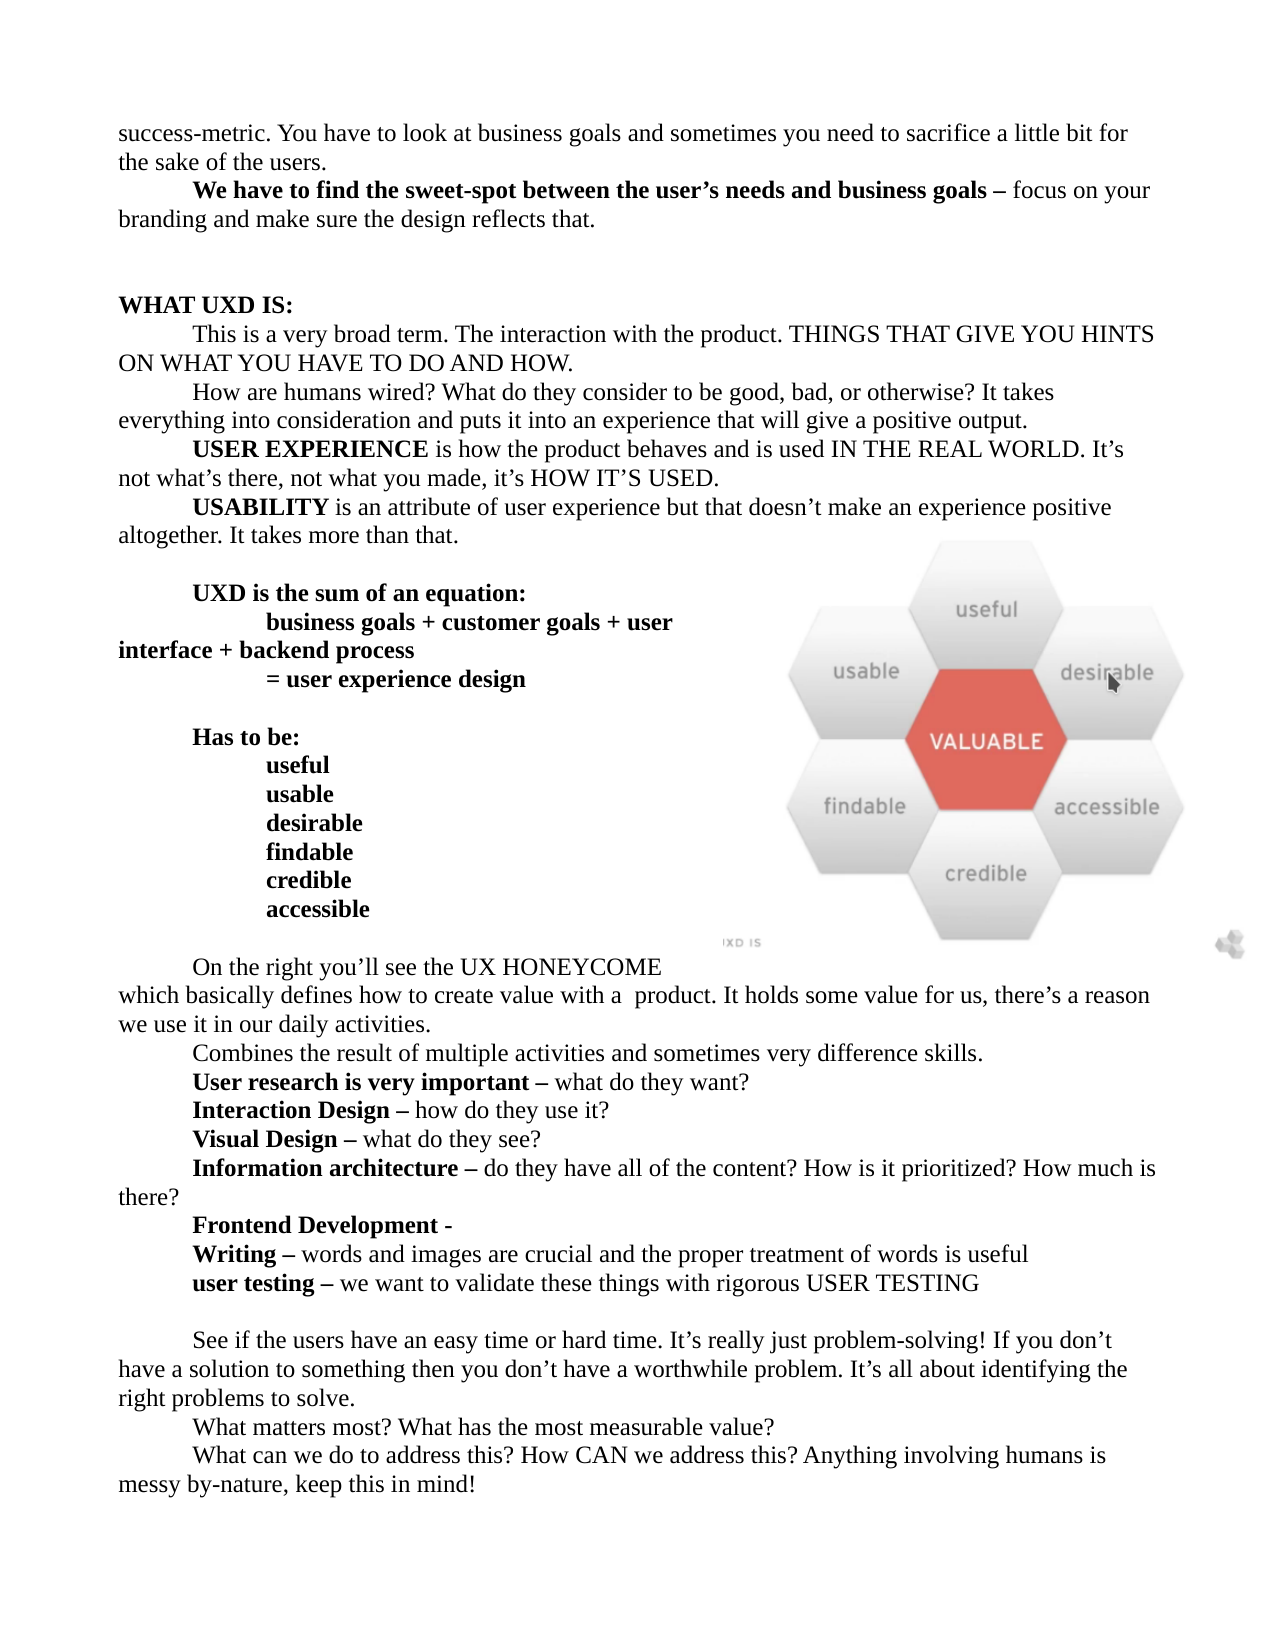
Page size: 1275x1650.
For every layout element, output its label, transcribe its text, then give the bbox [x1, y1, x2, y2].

text USABILITY is an attribute of user experience but that doesn’t make an experience positive altogether. It takes more than that. [118, 492, 1157, 549]
text Frontend Development - [118, 1211, 1157, 1239]
text On the right you’ll see the UX HONEYCOME which basically defines how to create value with a product. It holds some value for us, there’s a reason we use it in our daily activities. [118, 952, 1157, 1038]
picture [723, 521, 1249, 974]
text Writing – words and images are crucial and the proper treatment of words is useful [118, 1239, 1157, 1268]
text usable [118, 779, 723, 808]
text What can we do to address this? How CAN we address this? Anything involving humans is messy by-nature, keep this in mind! [118, 1441, 1157, 1498]
text Has to be: [118, 722, 723, 751]
text This is a very broad term. The interaction with the product. THINGS THAT GIVE YOU HINTS ON WHAT YOU HAVE TO DO AND HOW. [118, 319, 1157, 377]
text credible [118, 866, 723, 894]
text useful [118, 751, 723, 779]
text USER EXPERIENCE is how the product behaves and is used IN THE REAL WORLD. It’s not what’s there, not what you made, it’s HOW IT’S USED. [118, 434, 1157, 492]
text success-metric. You have to look at business goals and sometimes you need to sacrifice a little bit for the sake of the users. [118, 118, 1157, 176]
text Combines the result of multiple activities and sometimes very difference skills. [118, 1038, 1157, 1067]
text findable [118, 837, 723, 866]
text UXD is the sum of an equation: [118, 578, 723, 607]
text WHAT UXD IS: [118, 291, 1157, 319]
text business goals + customer goals + user interface + backend process [118, 607, 723, 664]
text = user experience design [118, 664, 723, 693]
text desirable [118, 808, 723, 837]
text We have to find the sweet-spot between the user’s needs and business goals – focus on your branding and make sure the design reflects that. [118, 176, 1157, 233]
text Information architecture – do they have all of the content? How is it prioritized? How much is there? [118, 1153, 1157, 1211]
text Visual Design – what do they see? [118, 1124, 1157, 1153]
text Interaction Design – how do they use it? [118, 1096, 1157, 1124]
text accessible [118, 894, 723, 923]
text User research is very important – what do they want? [118, 1067, 1157, 1096]
text What matters most? What has the most measurable value? [118, 1412, 1157, 1441]
text How are humans wired? What do they consider to be good, bad, or otherwise? It takes everything into consideration and puts it into an experience that will give a positive output. [118, 377, 1157, 434]
text user testing – we want to validate these things with rigorous USER TESTING [118, 1268, 1157, 1297]
text See if the users have an easy time or hard time. It’s really just problem-solving! If you don’t have a solution to something then you don’t have a worthwhile problem. It’s all about identifying the right problems to solve. [118, 1326, 1157, 1412]
